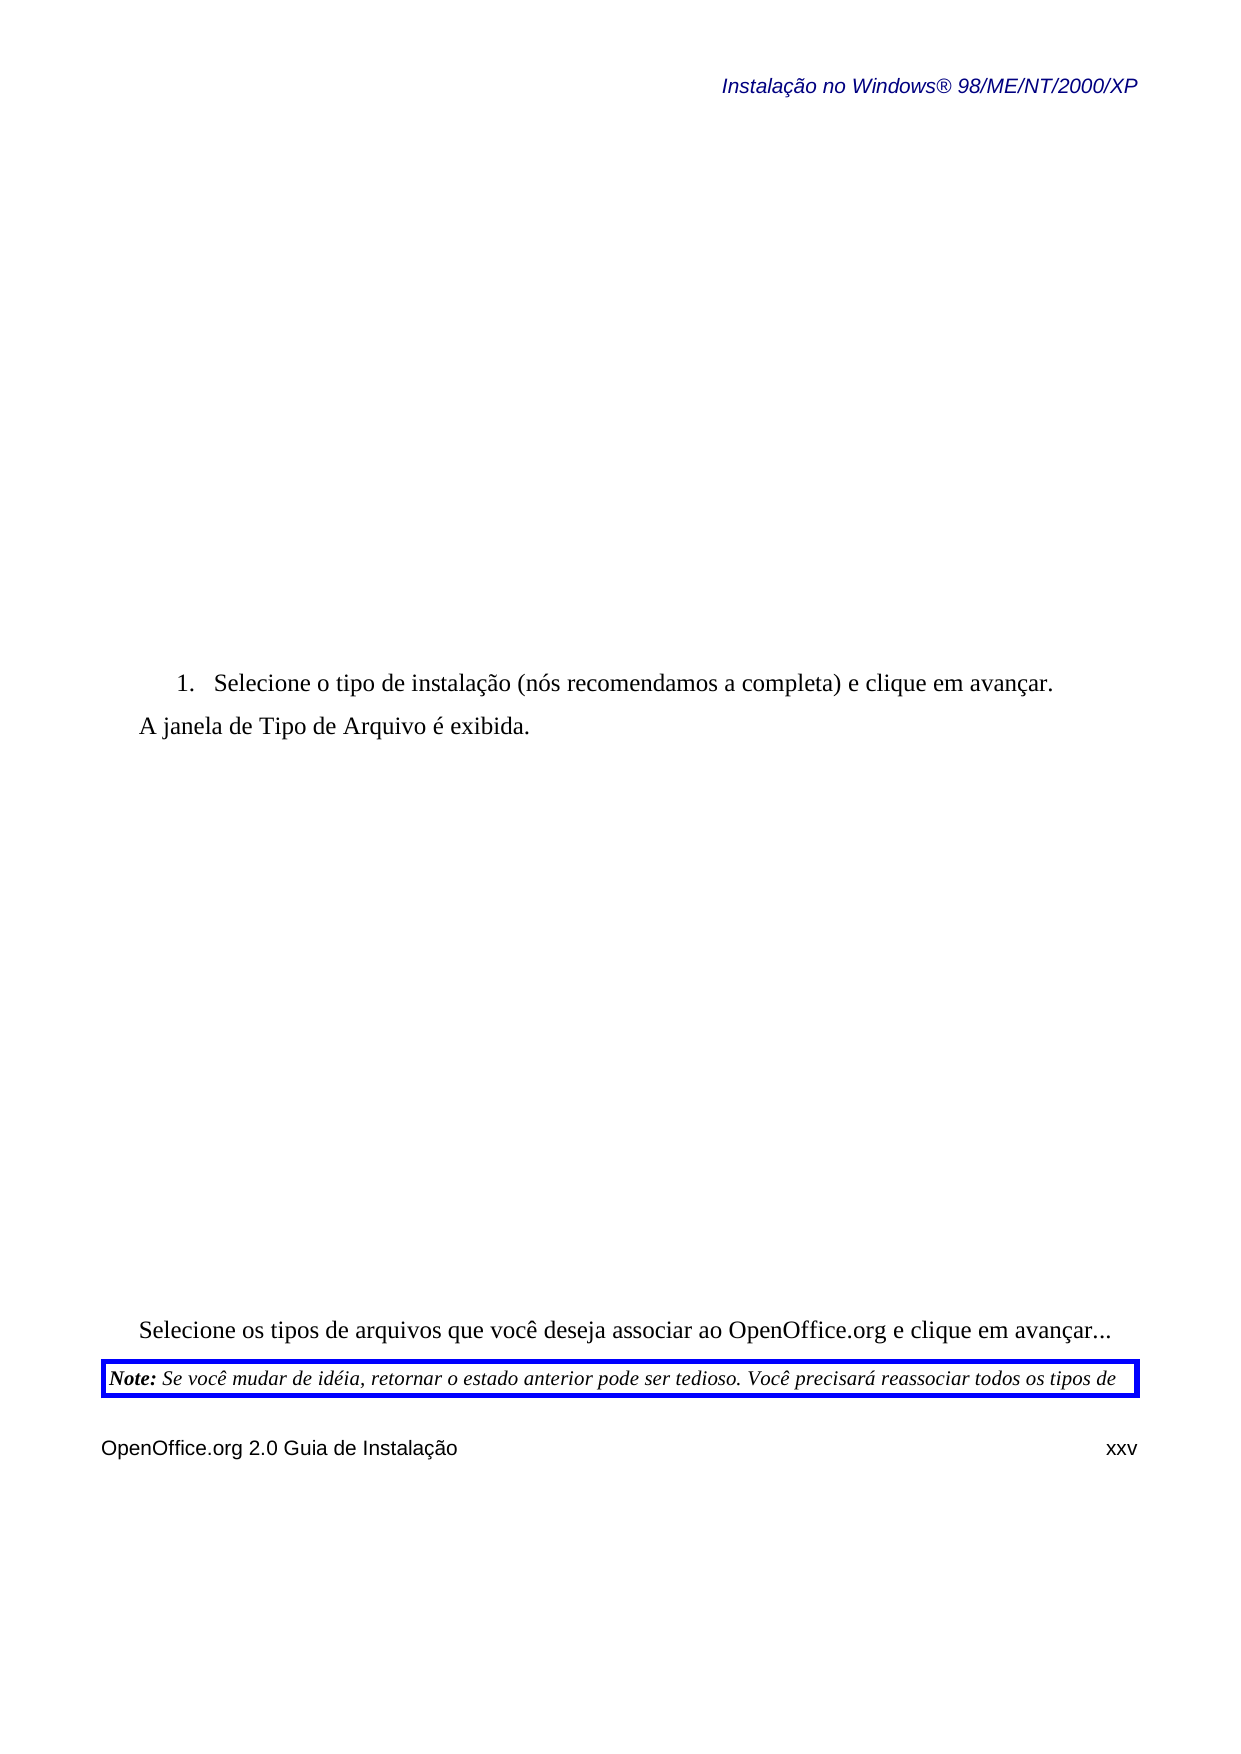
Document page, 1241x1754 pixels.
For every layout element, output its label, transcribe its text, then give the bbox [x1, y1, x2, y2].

text A janela de Tipo de Arquivo é exibida. [138, 712, 1140, 740]
list Selecione o tipo de instalação (nós recomendamos a completa) e clique em avançar. [176, 135, 1140, 697]
text Selecione os tipos de arquivos que você deseja associar ao OpenOffice.org e clique em avançar... [138, 1316, 1140, 1344]
text Note: Se você mudar de idéia, retornar o estado anterior pode ser tedioso. Você precisará reassociar todos os tipos de [106, 1364, 1134, 1393]
